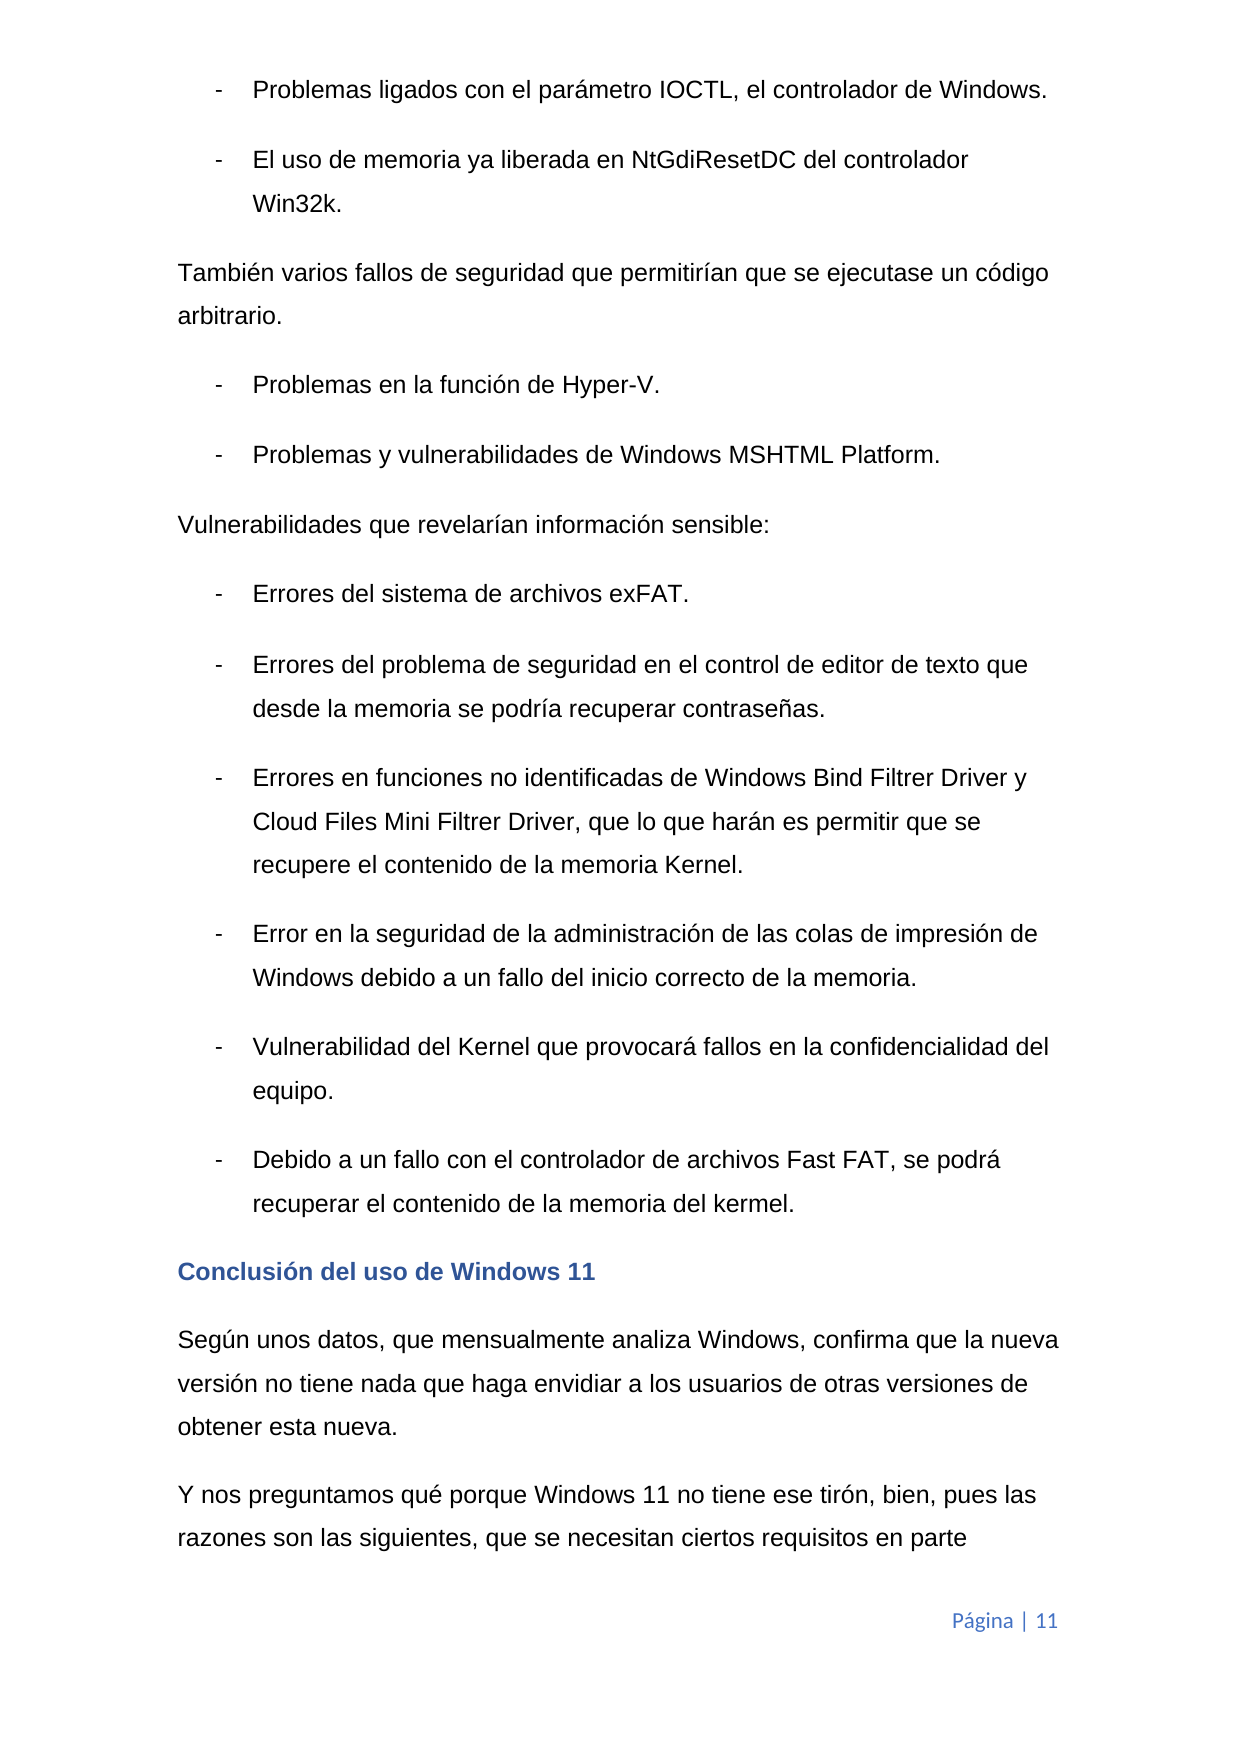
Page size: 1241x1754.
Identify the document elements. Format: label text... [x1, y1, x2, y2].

text Vulnerabilidades que revelarían información sensible: [177, 510, 1063, 539]
list Errores del problema de seguridad en el control de editor de texto que desde la memoria se podría recuperar contraseñas. [215, 649, 1063, 723]
text También varios fallos de seguridad que permitirían que se ejecutase un código arbitrario. [177, 257, 1063, 329]
list Vulnerabilidad del Kernel que provocará fallos en la confidencialidad del equipo. [215, 1031, 1063, 1105]
list Errores en funciones no identificadas de Windows Bind Filtrer Driver y Cloud Files Mini Filtrer Driver, que lo que harán es permitir que se recupere el contenido de la memoria Kernel. [215, 762, 1063, 879]
list Problemas ligados con el parámetro IOCTL, el controlador de Windows. [215, 74, 1063, 104]
list Error en la seguridad de la administración de las colas de impresión de Windows debido a un fallo del inicio correcto de la memoria. [215, 918, 1063, 992]
subtitle Conclusión del uso de Windows 11 [177, 1257, 1063, 1286]
list Problemas en la función de Hyper-V. [215, 369, 1063, 399]
list Debido a un fallo con el controlador de archivos Fast FAT, se podrá recuperar el contenido de la memoria del kermel. [215, 1144, 1063, 1218]
list El uso de memoria ya liberada en NtGdiResetDC del controlador Win32k. [215, 144, 1063, 218]
text Según unos datos, que mensualmente analiza Windows, confirma que la nueva versión no tiene nada que haga envidiar a los usuarios de otras versiones de obtener esta nueva. [177, 1325, 1063, 1440]
list Problemas y vulnerabilidades de Windows MSHTML Platform. [215, 439, 1063, 470]
list Errores del sistema de archivos exFAT. [215, 578, 1063, 609]
text Y nos preguntamos qué porque Windows 11 no tiene ese tirón, bien, pues las razones son las siguientes, que se necesitan ciertos requisitos en parte [177, 1480, 1063, 1552]
